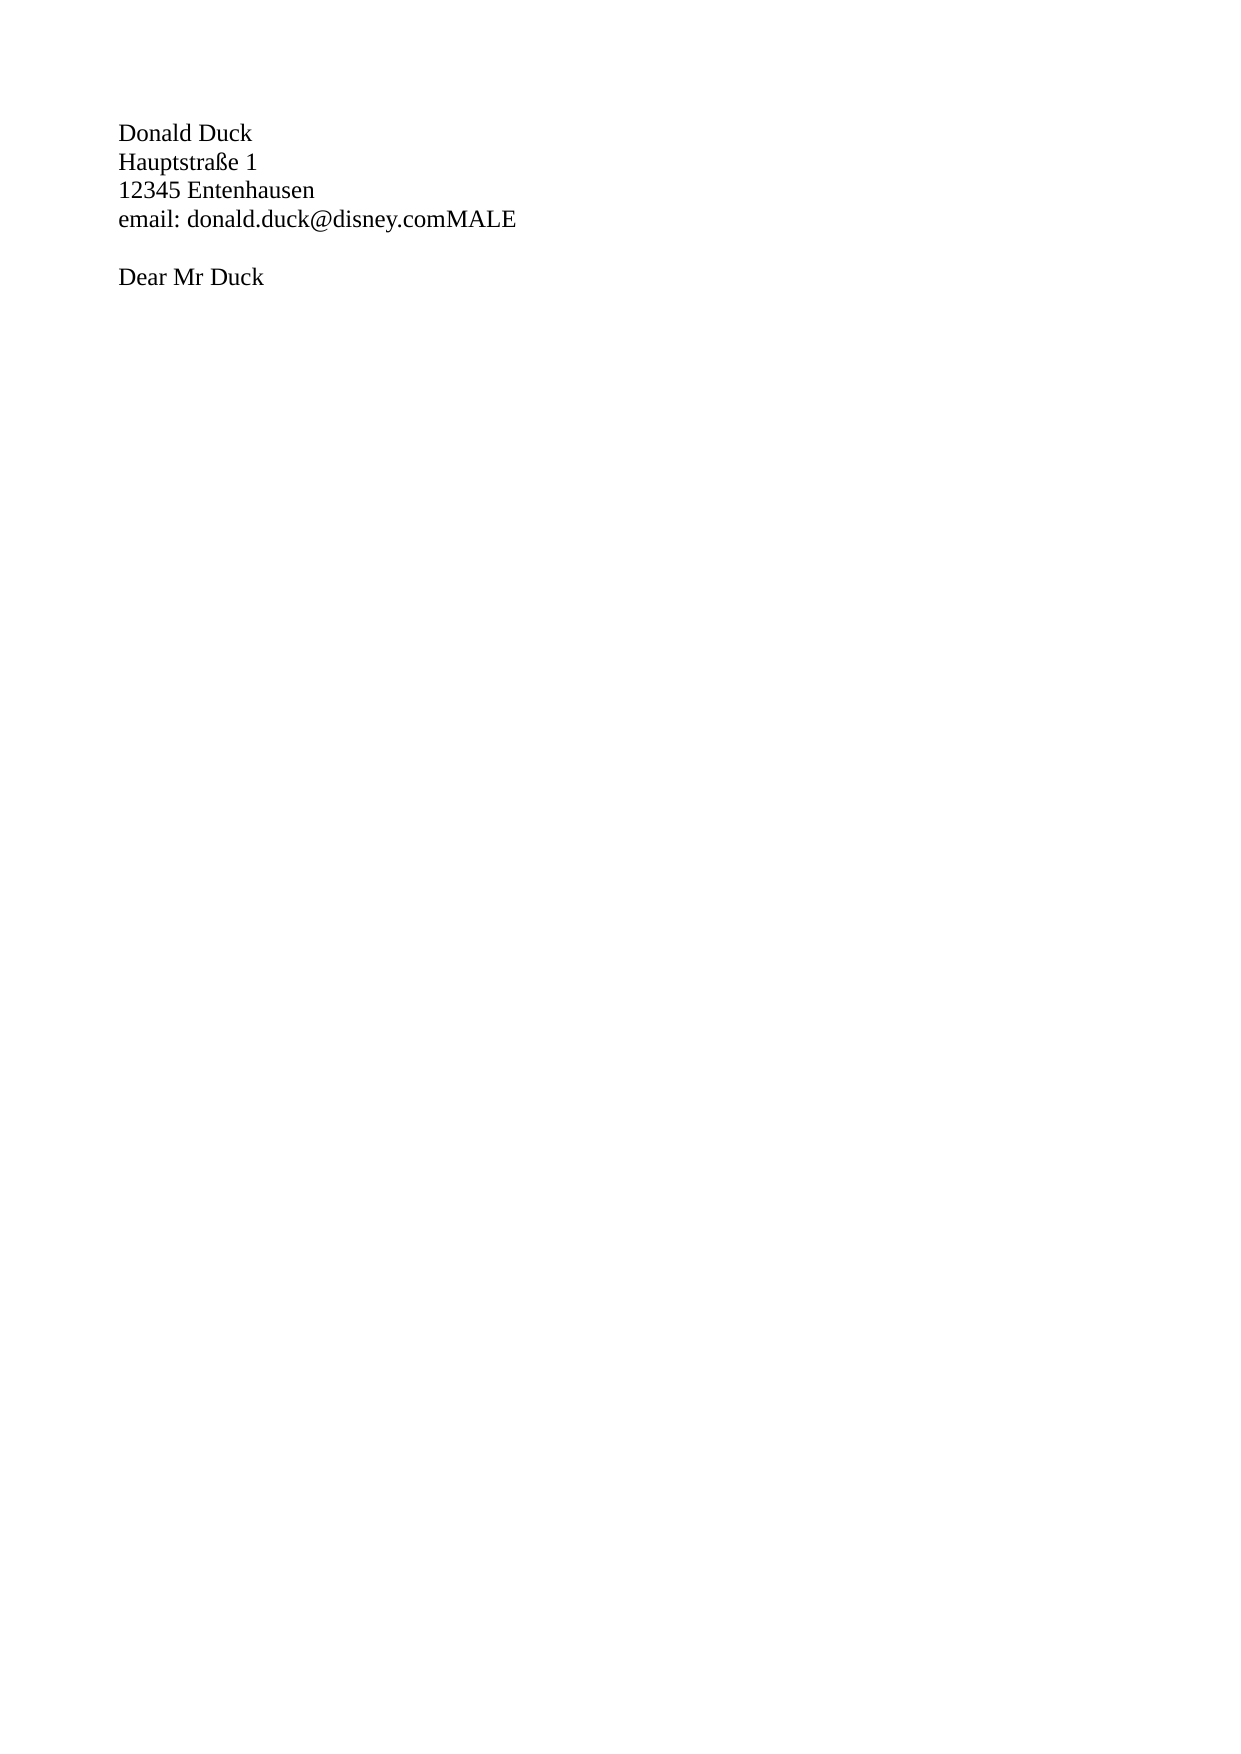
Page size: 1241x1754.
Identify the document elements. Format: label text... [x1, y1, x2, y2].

text email: donald.duck@disney.comMALE [118, 204, 1122, 233]
text 12345 Entenhausen [118, 176, 1122, 204]
text Donald Duck [118, 118, 1122, 147]
text Dear Mr Duck [118, 262, 1122, 291]
text Hauptstraße 1 [118, 147, 1122, 176]
